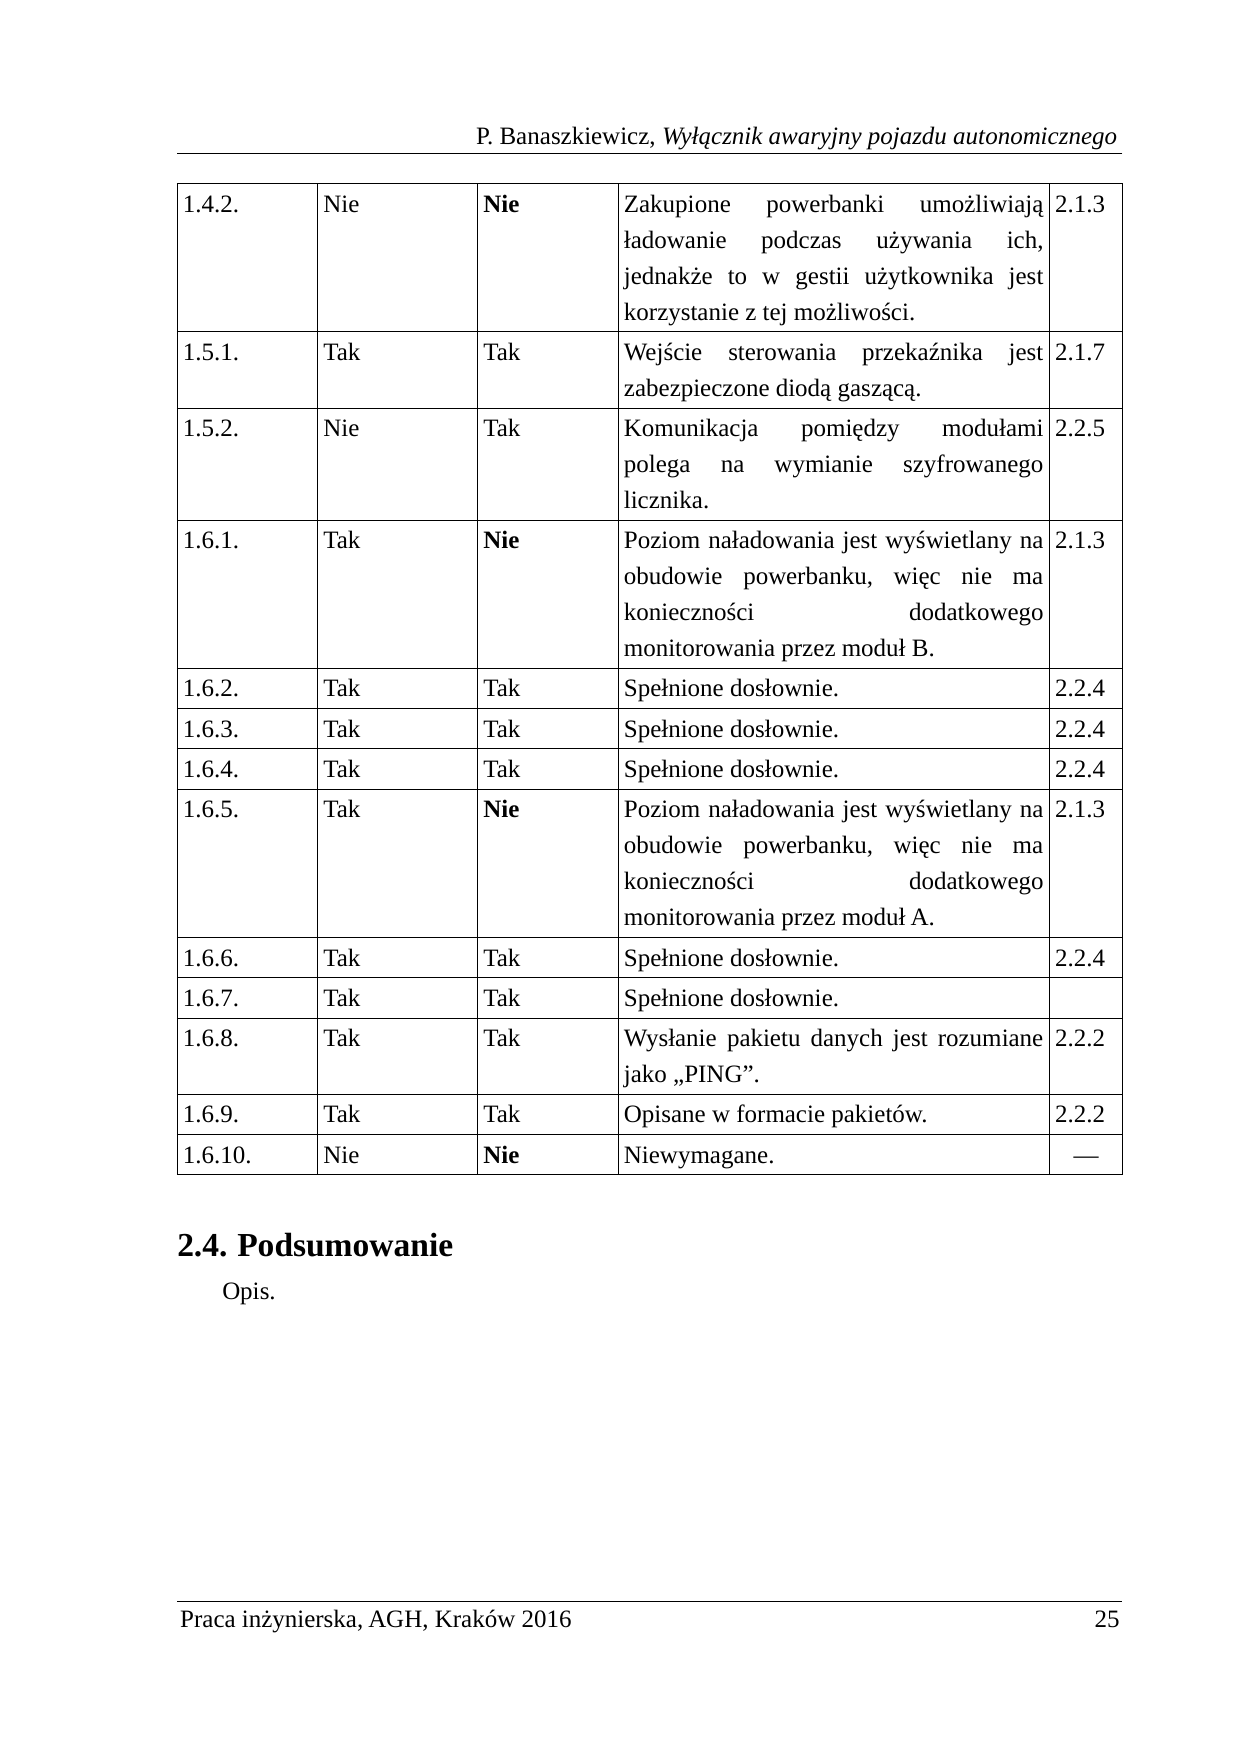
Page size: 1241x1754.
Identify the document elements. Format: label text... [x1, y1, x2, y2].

table_cell 1.6.2. [178, 669, 317, 708]
table_cell 1.4.2. [178, 184, 317, 331]
table_cell Tak [478, 409, 618, 519]
table_cell 2.1.3 [1050, 790, 1122, 937]
table_cell Tak [318, 938, 477, 977]
table_cell Komunikacja pomiędzy modułami polega na wymianie szyfrowanego licznika. [619, 409, 1049, 519]
table_cell Nie [318, 184, 477, 331]
table_cell 2.2.4 [1050, 749, 1122, 789]
table_cell 2.2.4 [1050, 669, 1122, 708]
table_cell Tak [318, 1019, 477, 1094]
table_cell 2.2.2 [1050, 1019, 1122, 1094]
table_cell 1.6.1. [178, 521, 317, 668]
table_cell 2.2.5 [1050, 409, 1122, 519]
table_cell 1.6.3. [178, 709, 317, 748]
table_cell Tak [318, 790, 477, 937]
table_cell Nie [478, 1135, 618, 1174]
table_cell Nie [478, 790, 618, 937]
table_cell Spełnione dosłownie. [619, 709, 1049, 748]
table_cell Tak [478, 1095, 618, 1134]
table_cell Tak [478, 749, 618, 789]
table_cell 1.5.2. [178, 409, 317, 519]
text Opis. [177, 1276, 1122, 1305]
table_cell Tak [478, 1019, 618, 1094]
table_cell Tak [318, 749, 477, 789]
table_cell 2.1.3 [1050, 184, 1122, 331]
table_cell Spełnione dosłownie. [619, 669, 1049, 708]
table_cell Spełnione dosłownie. [619, 978, 1049, 1017]
table_cell 2.1.3 [1050, 521, 1122, 668]
table_cell 1.6.10. [178, 1135, 317, 1174]
table_cell Tak [478, 978, 618, 1017]
table_cell Tak [478, 938, 618, 977]
table_cell — [1050, 1135, 1122, 1174]
table_cell 1.5.1. [178, 332, 317, 407]
table_cell Spełnione dosłownie. [619, 938, 1049, 977]
table_cell Tak [478, 332, 618, 407]
table_cell Tak [318, 669, 477, 708]
table_cell 2.2.4 [1050, 938, 1122, 977]
table_cell Nie [478, 184, 618, 331]
table_cell Spełnione dosłownie. [619, 749, 1049, 789]
table_cell 1.6.6. [178, 938, 317, 977]
table_cell Tak [478, 709, 618, 748]
table_cell Wysłanie pakietu danych jest rozumiane jako „PING”. [619, 1019, 1049, 1094]
table_cell Tak [318, 521, 477, 668]
table_cell Zakupione powerbanki umożliwiają ładowanie podczas używania ich, jednakże to w gestii użytkownika jest korzystanie z tej możliwości. [619, 184, 1049, 331]
table_cell 2.1.7 [1050, 332, 1122, 407]
table_cell Nie [318, 1135, 477, 1174]
table_cell Poziom naładowania jest wyświetlany na obudowie powerbanku, więc nie ma konieczności dodatkowego monitorowania przez moduł A. [619, 790, 1049, 937]
table_cell Tak [318, 332, 477, 407]
table_cell Nie [478, 521, 618, 668]
table_cell 2.2.2 [1050, 1095, 1122, 1134]
table_cell 1.6.5. [178, 790, 317, 937]
table_cell 1.6.8. [178, 1019, 317, 1094]
table_cell 1.6.7. [178, 978, 317, 1017]
table_cell Tak [318, 1095, 477, 1134]
table_cell Wejście sterowania przekaźnika jest zabezpieczone diodą gaszącą. [619, 332, 1049, 407]
table_cell Tak [318, 709, 477, 748]
table_cell 2.2.4 [1050, 709, 1122, 748]
table_cell 1.6.9. [178, 1095, 317, 1134]
table_cell Tak [318, 978, 477, 1017]
table_cell [1050, 978, 1122, 1017]
table_cell Niewymagane. [619, 1135, 1049, 1174]
table_cell Tak [478, 669, 618, 708]
table_cell Nie [318, 409, 477, 519]
table_cell Opisane w formacie pakietów. [619, 1095, 1049, 1134]
table_cell Poziom naładowania jest wyświetlany na obudowie powerbanku, więc nie ma konieczności dodatkowego monitorowania przez moduł B. [619, 521, 1049, 668]
subtitle Podsumowanie [177, 1225, 1122, 1264]
table_cell 1.6.4. [178, 749, 317, 789]
